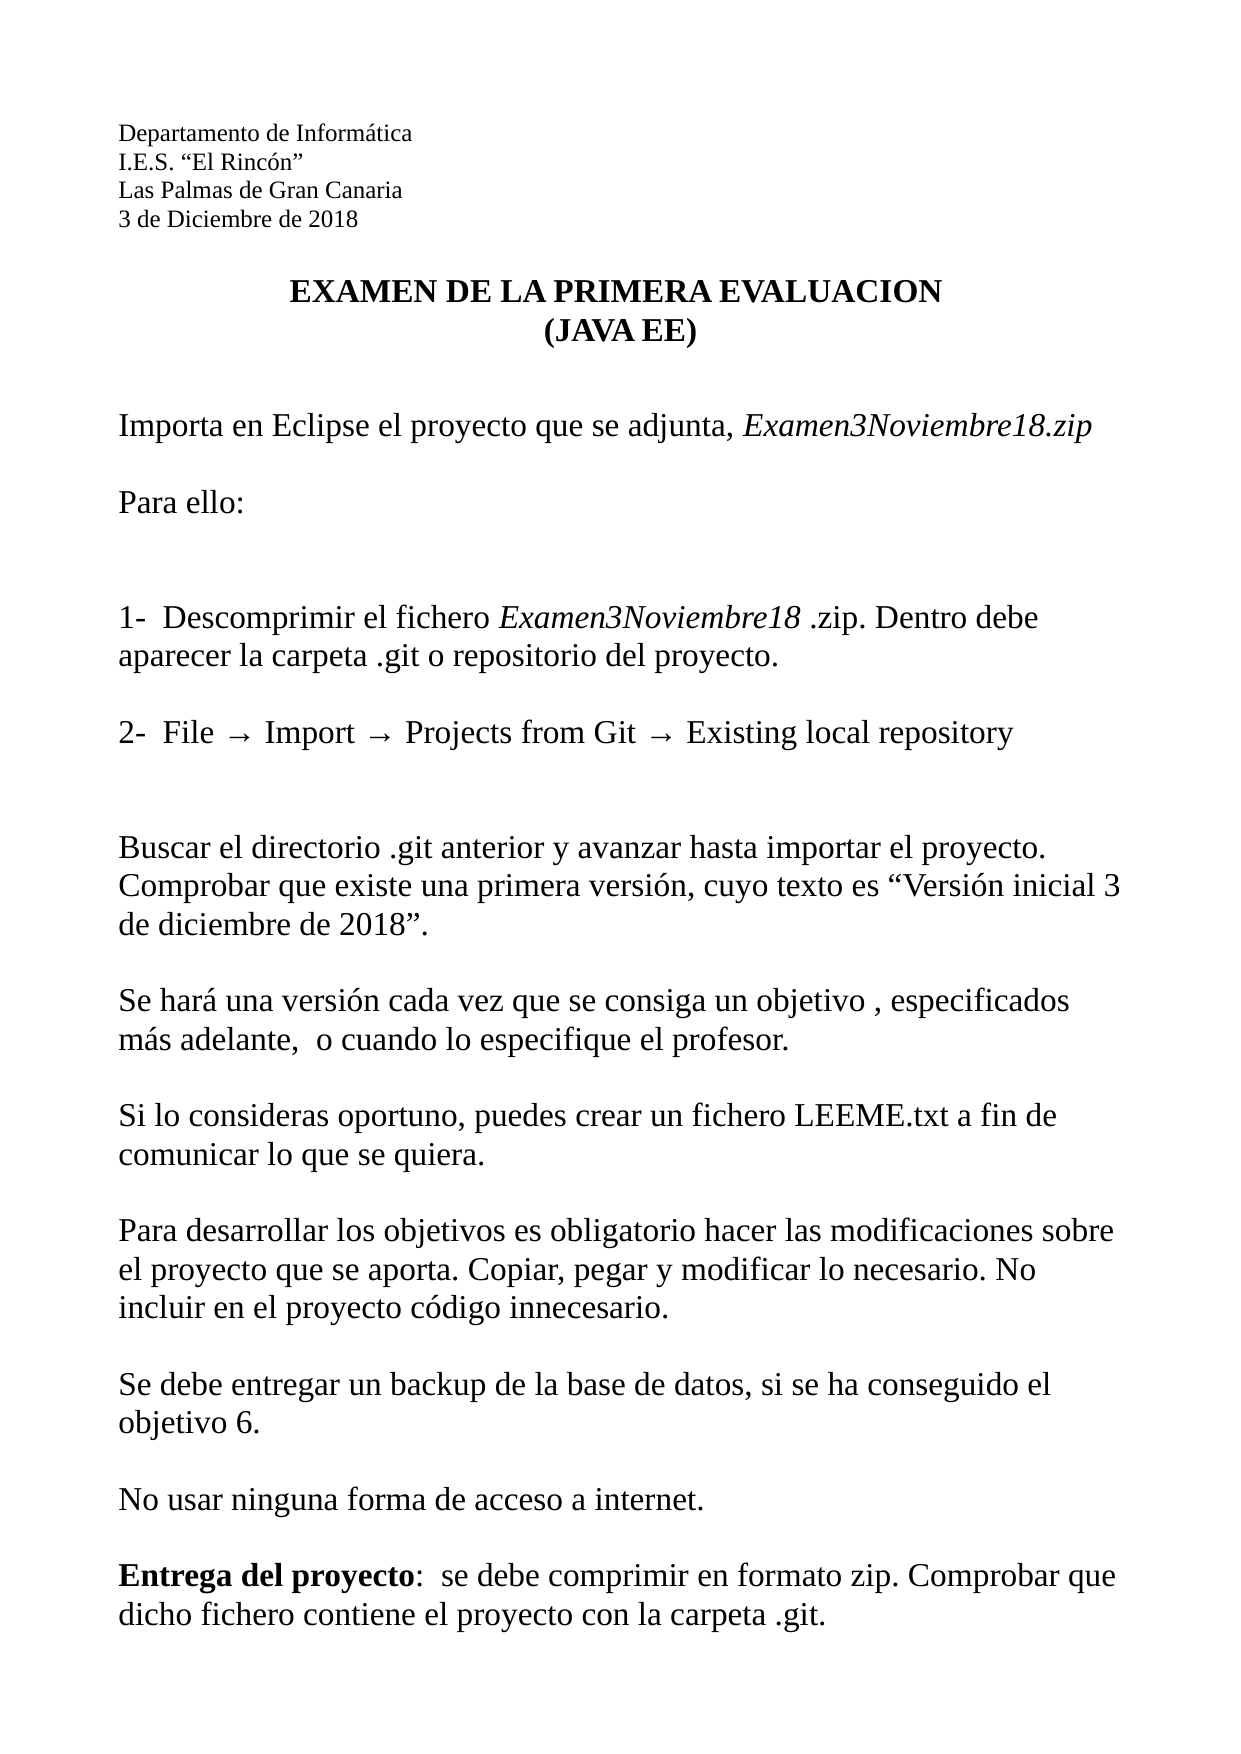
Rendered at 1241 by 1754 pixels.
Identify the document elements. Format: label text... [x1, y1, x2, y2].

text Se hará una versión cada vez que se consiga un objetivo , especificados más adelante, o cuando lo especifique el profesor. [118, 981, 1122, 1057]
text I.E.S. “El Rincón” [118, 147, 1122, 176]
text Para desarrollar los objetivos es obligatorio hacer las modificaciones sobre el proyecto que se aporta. Copiar, pegar y modificar lo necesario. No incluir en el proyecto código innecesario. [118, 1211, 1122, 1326]
text Importa en Eclipse el proyecto que se adjunta, Examen3Noviembre18.zip [118, 406, 1122, 444]
text Buscar el directorio .git anterior y avanzar hasta importar el proyecto. [118, 827, 1122, 866]
text 3 de Diciembre de 2018 [118, 204, 1122, 233]
text Se debe entregar un backup de la base de datos, si se ha conseguido el objetivo 6. [118, 1364, 1122, 1441]
text Para ello: [118, 482, 1122, 521]
text 2- File → Import → Projects from Git → Existing local repository [118, 712, 1122, 751]
text Las Palmas de Gran Canaria [118, 176, 1122, 204]
text Entrega del proyecto: se debe comprimir en formato zip. Comprobar que dicho fichero contiene el proyecto con la carpeta .git. [118, 1556, 1122, 1632]
text (JAVA EE) [118, 310, 1122, 348]
text 1- Descomprimir el fichero Examen3Noviembre18 .zip. Dentro debe aparecer la carpeta .git o repositorio del proyecto. [118, 597, 1122, 674]
text No usar ninguna forma de acceso a internet. [118, 1479, 1122, 1517]
text Si lo consideras oportuno, puedes crear un fichero LEEME.txt a fin de comunicar lo que se quiera. [118, 1096, 1122, 1172]
text EXAMEN DE LA PRIMERA EVALUACION [118, 271, 1122, 310]
text Departamento de Informática [118, 118, 1122, 147]
text Comprobar que existe una primera versión, cuyo texto es “Versión inicial 3 de diciembre de 2018”. [118, 866, 1122, 942]
